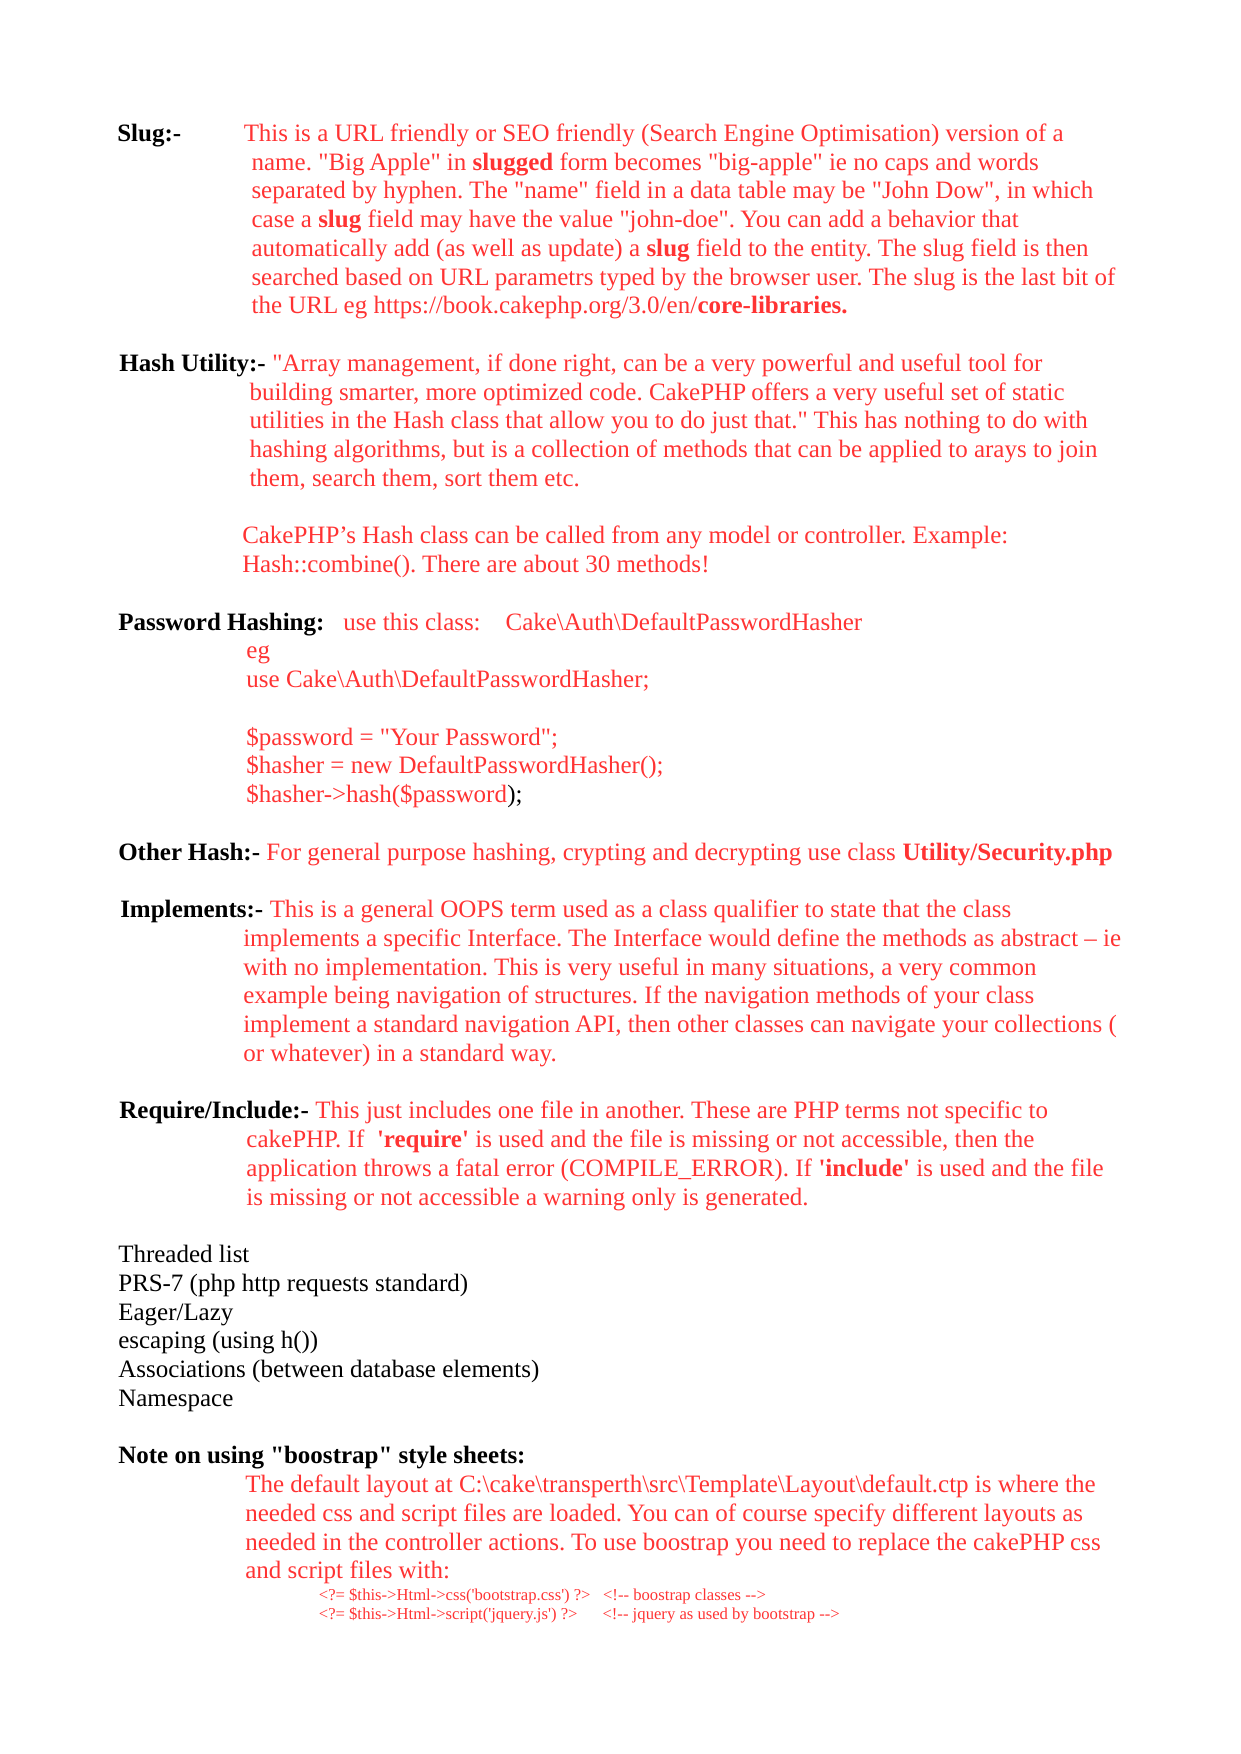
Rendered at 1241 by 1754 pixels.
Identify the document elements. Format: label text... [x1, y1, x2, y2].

text The default layout at C:\cake\transperth\src\Template\Layout\default.ctp is where the needed css and script files are loaded. You can of course specify different layouts as needed in the controller actions. To use boostrap you need to replace the cakePHP css and script files with: [245, 1469, 1122, 1584]
text Implements:- This is a general OOPS term used as a class qualifier to state that the class implements a specific Interface. The Interface would define the methods as abstract – ie with no implementation. This is very useful in many situations, a very common example being navigation of structures. If the navigation methods of your class implement a standard navigation API, then other classes can navigate your collections ( or whatever) in a standard way. [120, 894, 1122, 1067]
text Namespace [118, 1383, 1122, 1412]
text Eager/Lazy [118, 1297, 1122, 1326]
text PRS-7 (php http requests standard) [118, 1268, 1122, 1297]
text eg [246, 636, 1122, 664]
text $hasher->hash($password); [246, 779, 1122, 808]
text $password = "Your Password"; [246, 722, 1122, 751]
text escaping (using h()) [118, 1326, 1122, 1354]
text <?= $this->Html->css('bootstrap.css') ?> <!-- boostrap classes --> [245, 1584, 1122, 1603]
text Threaded list [118, 1239, 1122, 1268]
text Hash Utility:- "Array management, if done right, can be a very powerful and useful tool for building smarter, more optimized code. CakePHP offers a very useful set of static utilities in the Hash class that allow you to do just that." This has nothing to do with hashing algorithms, but is a collection of methods that can be applied to arays to join them, search them, sort them etc. [119, 348, 1122, 492]
text Note on using "boostrap" style sheets: [118, 1441, 1122, 1469]
text Slug:- This is a URL friendly or SEO friendly (Search Engine Optimisation) version of a name. "Big Apple" in slugged form becomes "big-apple" ie no caps and words separated by hyphen. The "name" field in a data table may be "John Dow", in which case a slug field may have the value "john-doe". You can add a behavior that automatically add (as well as update) a slug field to the entity. The slug field is then searched based on URL parametrs typed by the browser user. The slug is the last bit of the URL eg https://book.cakephp.org/3.0/en/core-libraries. [117, 118, 1122, 319]
text CakePHP’s Hash class can be called from any model or controller. Example: Hash::combine(). There are about 30 methods! [242, 521, 1122, 578]
text use Cake\Auth\DefaultPasswordHasher; [246, 664, 1122, 693]
text $hasher = new DefaultPasswordHasher(); [246, 751, 1122, 779]
text Require/Include:- This just includes one file in another. These are PHP terms not specific to cakePHP. If 'require' is used and the file is missing or not accessible, then the application throws a fatal error (COMPILE_ERROR). If 'include' is used and the file is missing or not accessible a warning only is generated. [119, 1096, 1122, 1211]
text Other Hash:- For general purpose hashing, crypting and decrypting use class Utility/Security.php [118, 837, 1122, 866]
text <?= $this->Html->script('jquery.js') ?> <!-- jquery as used by bootstrap --> [245, 1603, 1122, 1623]
text Password Hashing: use this class: Cake\Auth\DefaultPasswordHasher [118, 607, 1122, 636]
text Associations (between database elements) [118, 1354, 1122, 1383]
